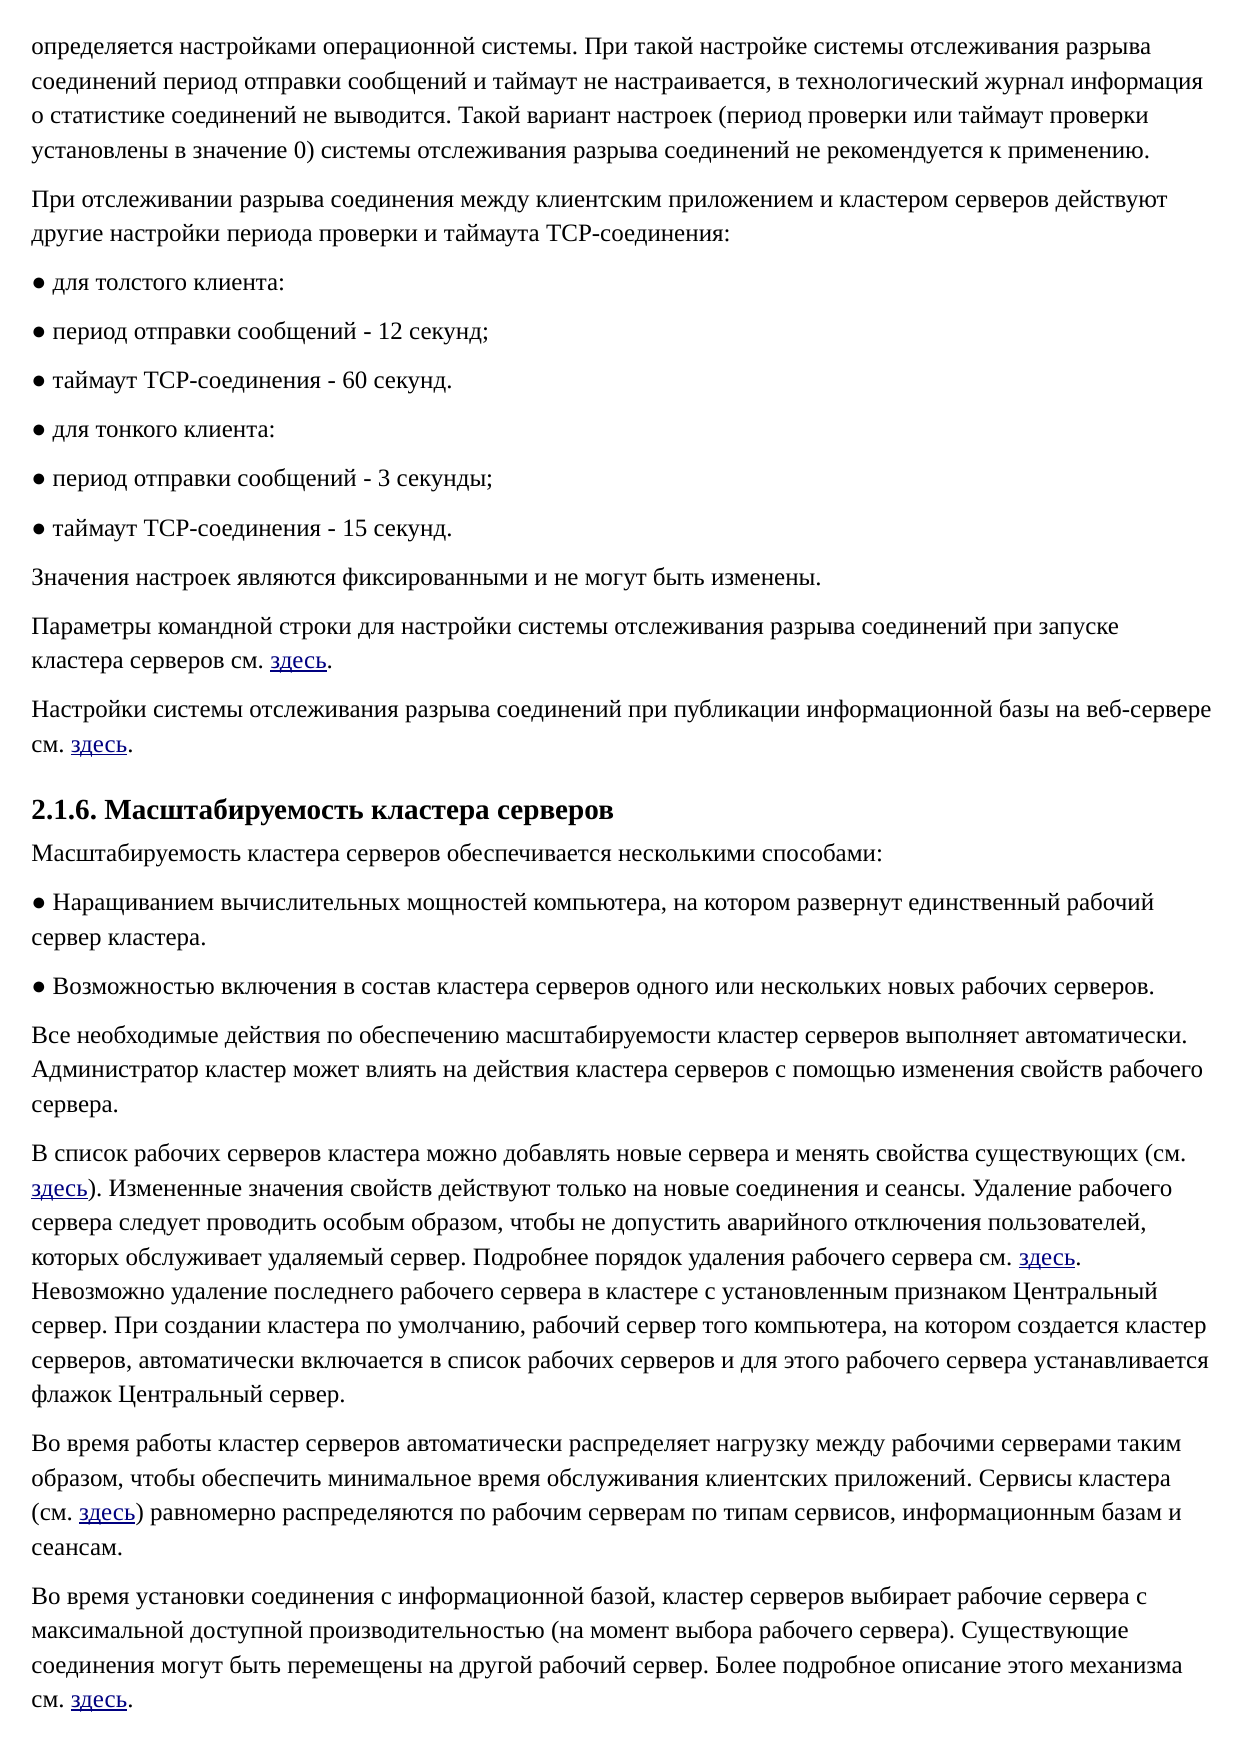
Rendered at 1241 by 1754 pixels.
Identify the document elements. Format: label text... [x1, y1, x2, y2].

text определяется настройками операционной системы. При такой настройке системы отслеживания разрыва соединений период отправки сообщений и таймаут не настраивается, в технологический журнал информация о статистике соединений не выводится. Такой вариант настроек (период проверки или таймаут проверки установлены в значение 0) системы отслеживания разрыва соединений не рекомендуется к применению. [31, 31, 1212, 163]
text Значения настроек являются фиксированными и не могут быть изменены. [31, 562, 1212, 590]
text ● период отправки сообщений ‑ 12 секунд; [31, 316, 1212, 345]
text ● таймаут TCP-соединения ‑ 60 секунд. [31, 365, 1212, 394]
text Параметры командной строки для настройки системы отслеживания разрыва соединений при запуске кластера серверов см. здесь. [31, 611, 1212, 674]
text Во время работы кластер серверов автоматически распределяет нагрузку между рабочими серверами таким образом, чтобы обеспечить минимальное время обслуживания клиентских приложений. Сервисы кластера (см. здесь) равномерно распределяются по рабочим серверам по типам сервисов, информационным базам и сеансам. [31, 1428, 1212, 1561]
text Настройки системы отслеживания разрыва соединений при публикации информационной базы на веб-сервере см. здесь. [31, 694, 1212, 757]
text ● Возможностью включения в состав кластера серверов одного или нескольких новых рабочих серверов. [31, 971, 1212, 1000]
text Масштабируемость кластера серверов обеспечивается несколькими способами: [31, 838, 1212, 867]
text ● для тонкого клиента: [31, 414, 1212, 443]
text ● для толстого клиента: [31, 267, 1212, 296]
text ● таймаут TCP-соединения ‑ 15 секунд. [31, 513, 1212, 541]
text Во время установки соединения с информационной базой, кластер серверов выбирает рабочие сервера с максимальной доступной производительностью (на момент выбора рабочего сервера). Существующие соединения могут быть перемещены на другой рабочий сервер. Более подробное описание этого механизма см. здесь. [31, 1581, 1212, 1713]
subtitle 2.1.6. Масштабируемость кластера серверов [31, 792, 1212, 826]
text Все необходимые действия по обеспечению масштабируемости кластер серверов выполняет автоматически. Администратор кластер может влиять на действия кластера серверов с помощью изменения свойств рабочего сервера. [31, 1020, 1212, 1118]
text ● Наращиванием вычислительных мощностей компьютера, на котором развернут единственный рабочий сервер кластера. [31, 887, 1212, 951]
text В список рабочих серверов кластера можно добавлять новые сервера и менять свойства существующих (см. здесь). Измененные значения свойств действуют только на новые соединения и сеансы. Удаление рабочего сервера следует проводить особым образом, чтобы не допустить аварийного отключения пользователей, которых обслуживает удаляемый сервер. Подробнее порядок удаления рабочего сервера см. здесь. Невозможно удаление последнего рабочего сервера в кластере с установленным признаком Центральный сервер. При создании кластера по умолчанию, рабочий сервер того компьютера, на котором создается кластер серверов, автоматически включается в список рабочих серверов и для этого рабочего сервера устанавливается флажок Центральный сервер. [31, 1138, 1212, 1408]
text ● период отправки сообщений ‑ 3 секунды; [31, 463, 1212, 492]
text При отслеживании разрыва соединения между клиентским приложением и кластером серверов действуют другие настройки периода проверки и таймаута TCP-соединения: [31, 184, 1212, 247]
